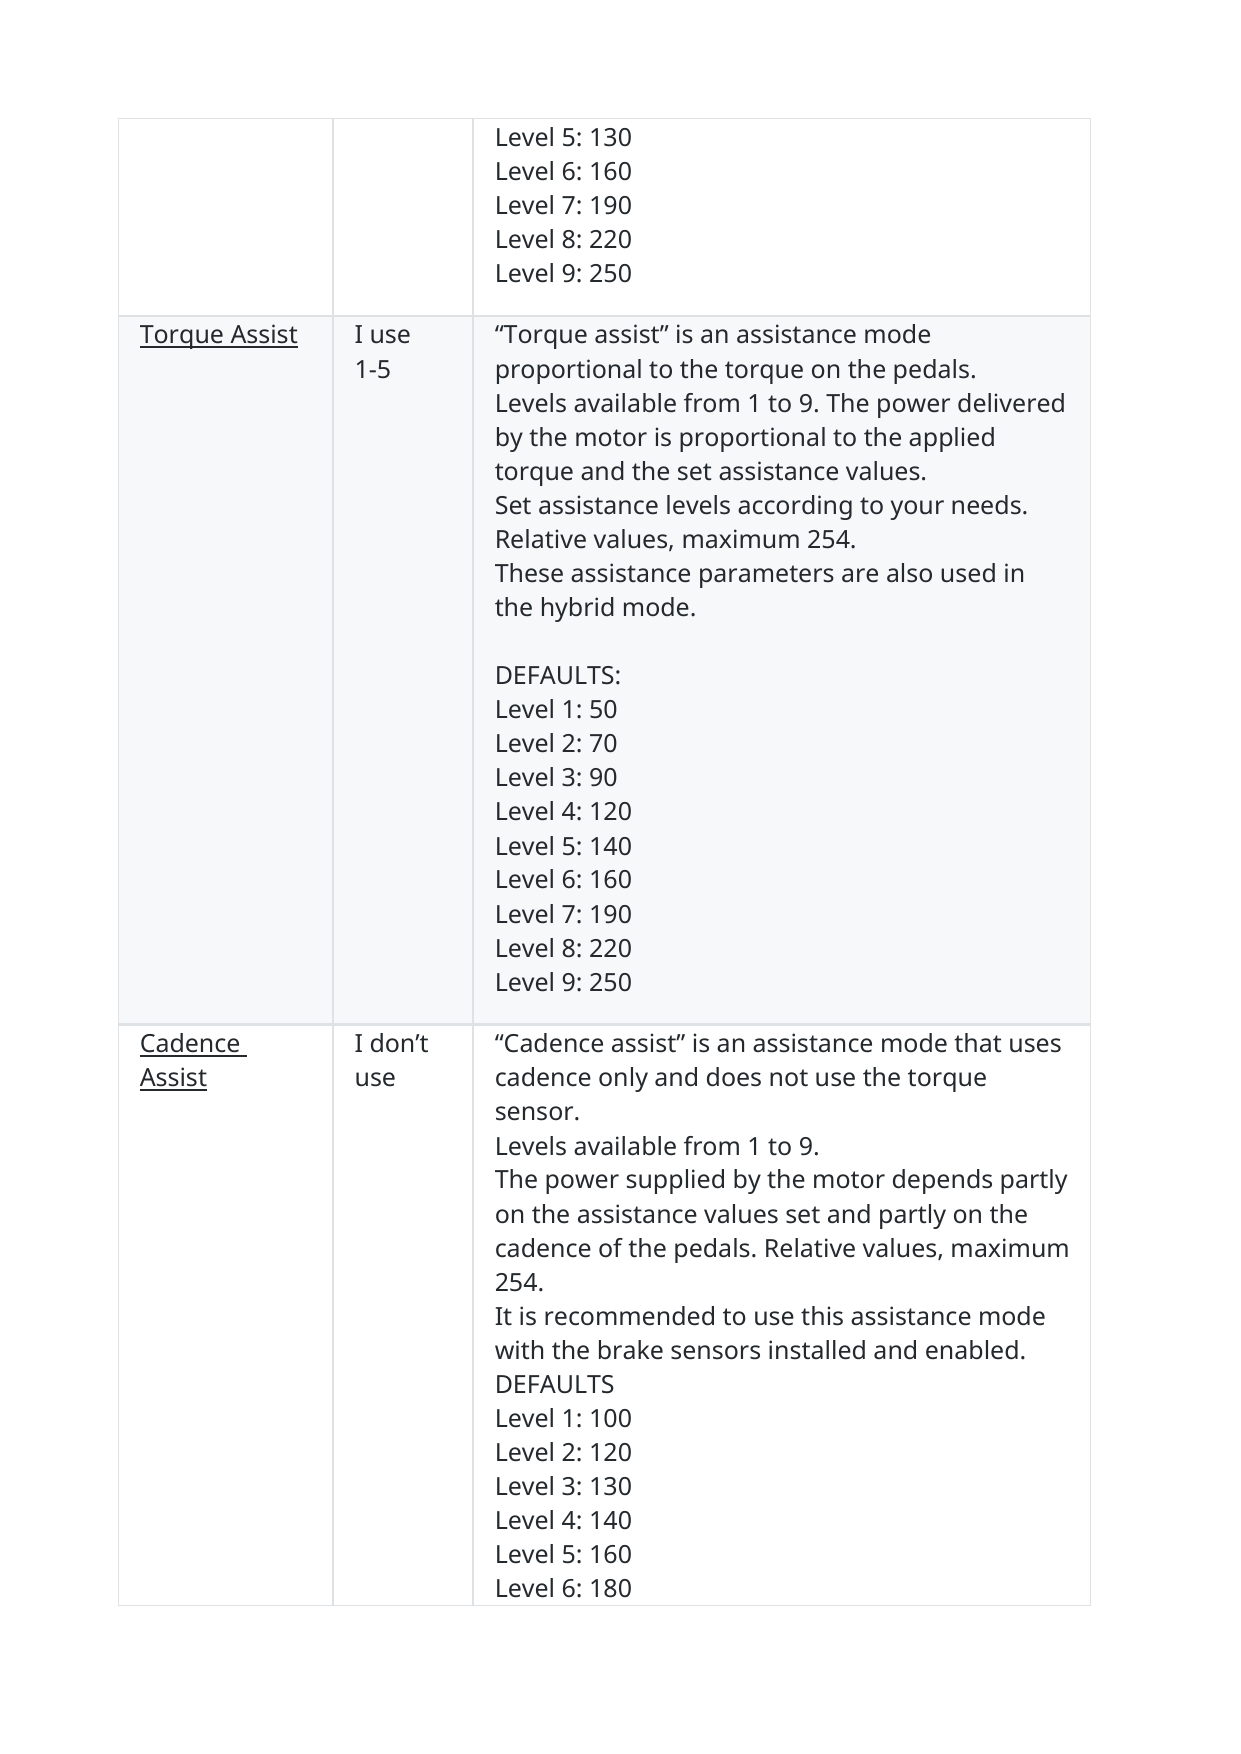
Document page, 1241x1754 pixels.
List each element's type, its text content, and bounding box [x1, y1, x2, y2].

table_cell [334, 119, 472, 315]
table_cell I use 1-5 [334, 317, 472, 1023]
table_cell [119, 119, 332, 315]
table_cell Cadence Assist [119, 1026, 332, 1605]
table_cell “Cadence assist” is an assistance mode that uses cadence only and does not use the torque sensor. Levels available from 1 to 9. The power supplied by the motor depends partly on the assistance values set and partly on the cadence of the pedals. Relative values, maximum 254. It is recommended to use this assistance mode with the brake sensors installed and enabled. DEFAULTS Level 1: 100 Level 2: 120 Level 3: 130 Level 4: 140 Level 5: 160 Level 6: 180 [474, 1026, 1090, 1605]
table_cell I don’t use [334, 1026, 472, 1605]
table_cell Level 5: 130 Level 6: 160 Level 7: 190 Level 8: 220 Level 9: 250 [474, 119, 1090, 315]
table_cell “Torque assist” is an assistance mode proportional to the torque on the pedals. Levels available from 1 to 9. The power delivered by the motor is proportional to the applied torque and the set assistance values. Set assistance levels according to your needs. Relative values, maximum 254. These assistance parameters are also used in the hybrid mode. DEFAULTS: Level 1: 50 Level 2: 70 Level 3: 90 Level 4: 120 Level 5: 140 Level 6: 160 Level 7: 190 Level 8: 220 Level 9: 250 [474, 317, 1090, 1023]
table_cell Torque Assist [119, 317, 332, 1023]
